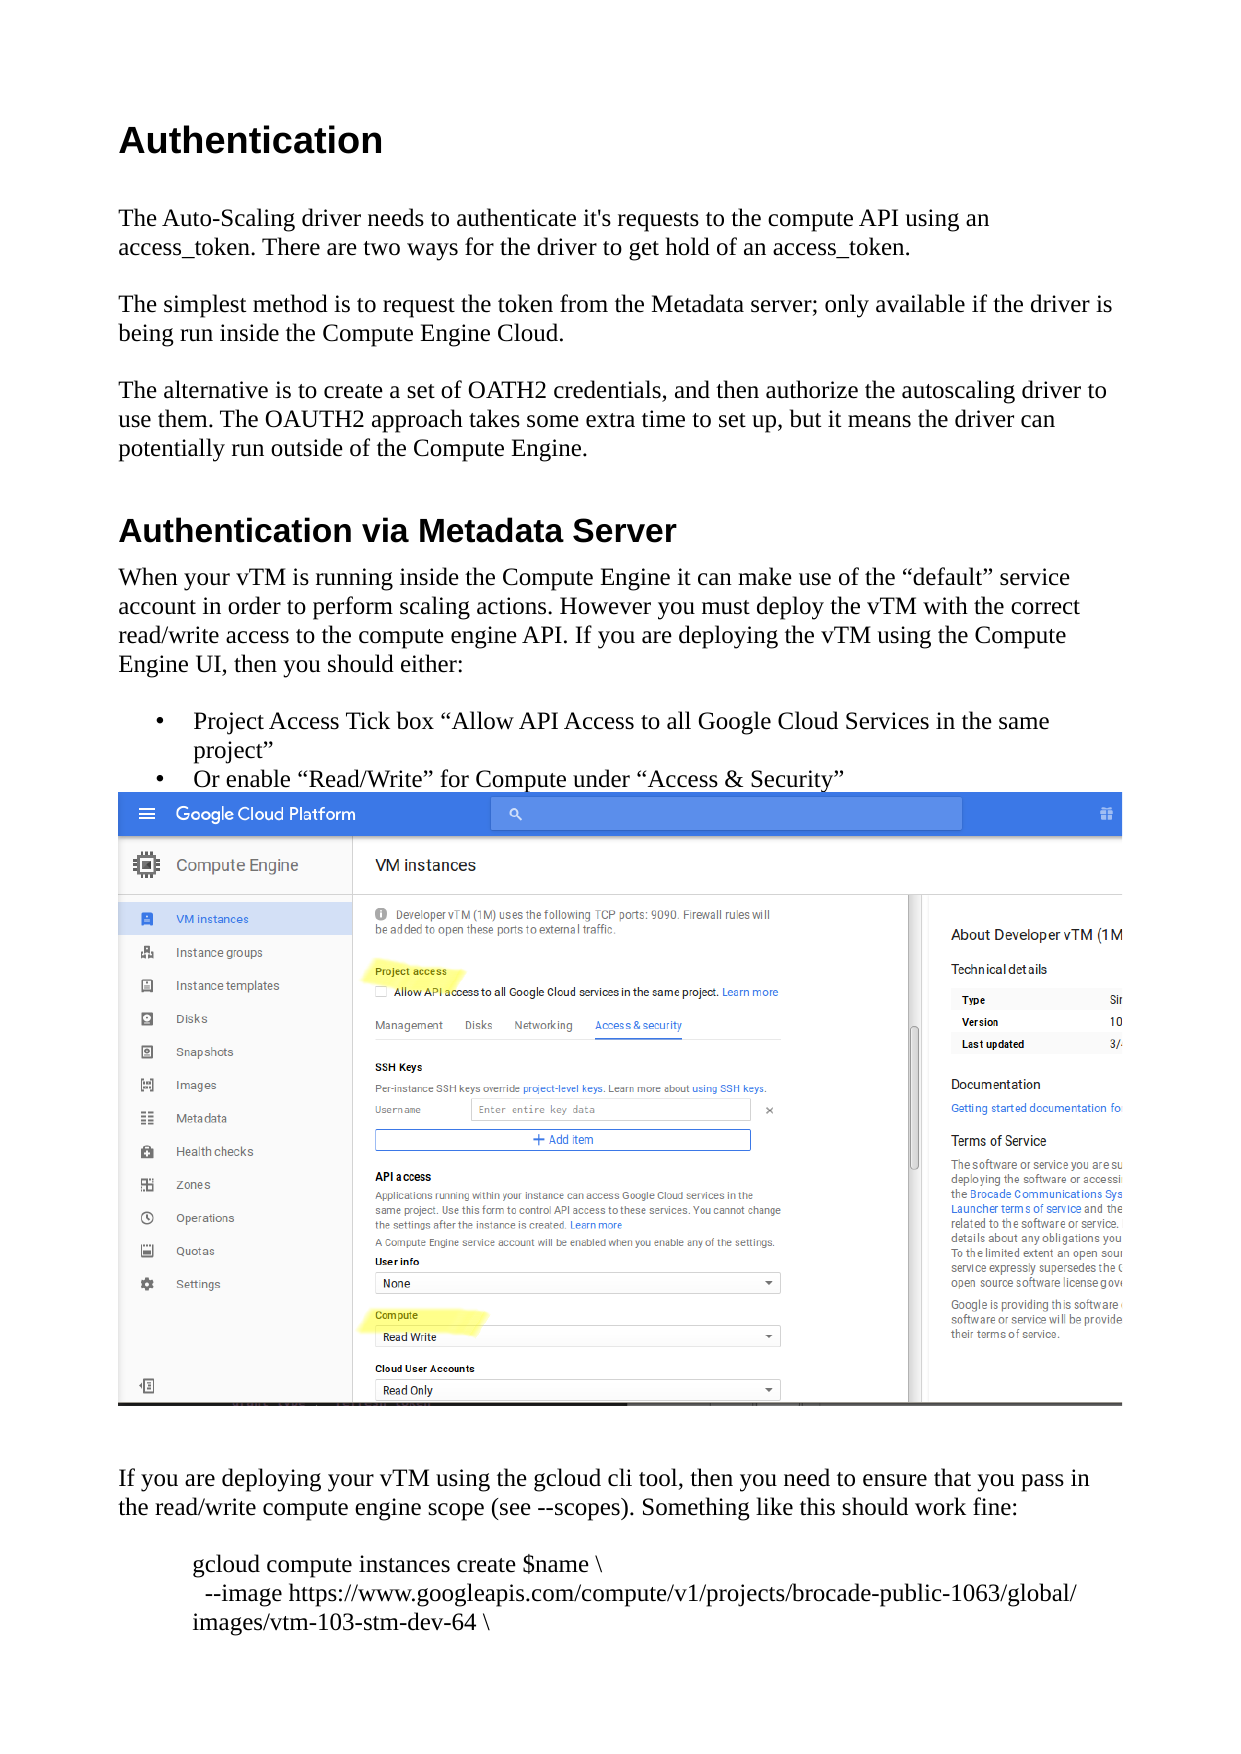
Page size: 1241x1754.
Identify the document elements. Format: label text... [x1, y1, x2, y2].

text If you are deploying your vTM using the gcloud cli tool, then you need to ensure that you pass in the read/write compute engine scope (see --scopes). Something like this should work fine: [118, 1463, 1122, 1520]
picture [118, 792, 1123, 1406]
text The Auto-Scaling driver needs to authenticate it's requests to the compute API using an access_token. There are two ways for the driver to get hold of an access_token. [118, 203, 1122, 261]
text The simplest method is to request the token from the Metadata server; only available if the driver is being run inside the Compute Engine Cloud. [118, 289, 1122, 347]
text When your vTM is running inside the Compute Engine it can make use of the “default” service account in order to perform scaling actions. However you must deploy the vTM with the correct read/write access to the compute engine API. If you are deploying the vTM using the Compute Engine UI, then you should either: [118, 562, 1122, 677]
subtitle Authentication via Metadata Server [118, 511, 1122, 550]
subtitle Authentication [118, 118, 1122, 162]
list Project Access Tick box “Allow API Access to all Google Cloud Services in the same project” [156, 706, 1122, 764]
text The alternative is to create a set of OATH2 credentials, and then authorize the autoscaling driver to use them. The OAUTH2 approach takes some extra time to set up, but it means the driver can potentially run outside of the Compute Engine. [118, 376, 1122, 462]
list Or enable “Read/Write” for Compute under “Access & Security” [156, 764, 1122, 792]
text gcloud compute instances create $name \ [192, 1549, 1122, 1578]
text --image https://www.googleapis.com/compute/v1/projects/brocade-public-1063/global/images/vtm-103-stm-dev-64 \ [192, 1578, 1122, 1635]
